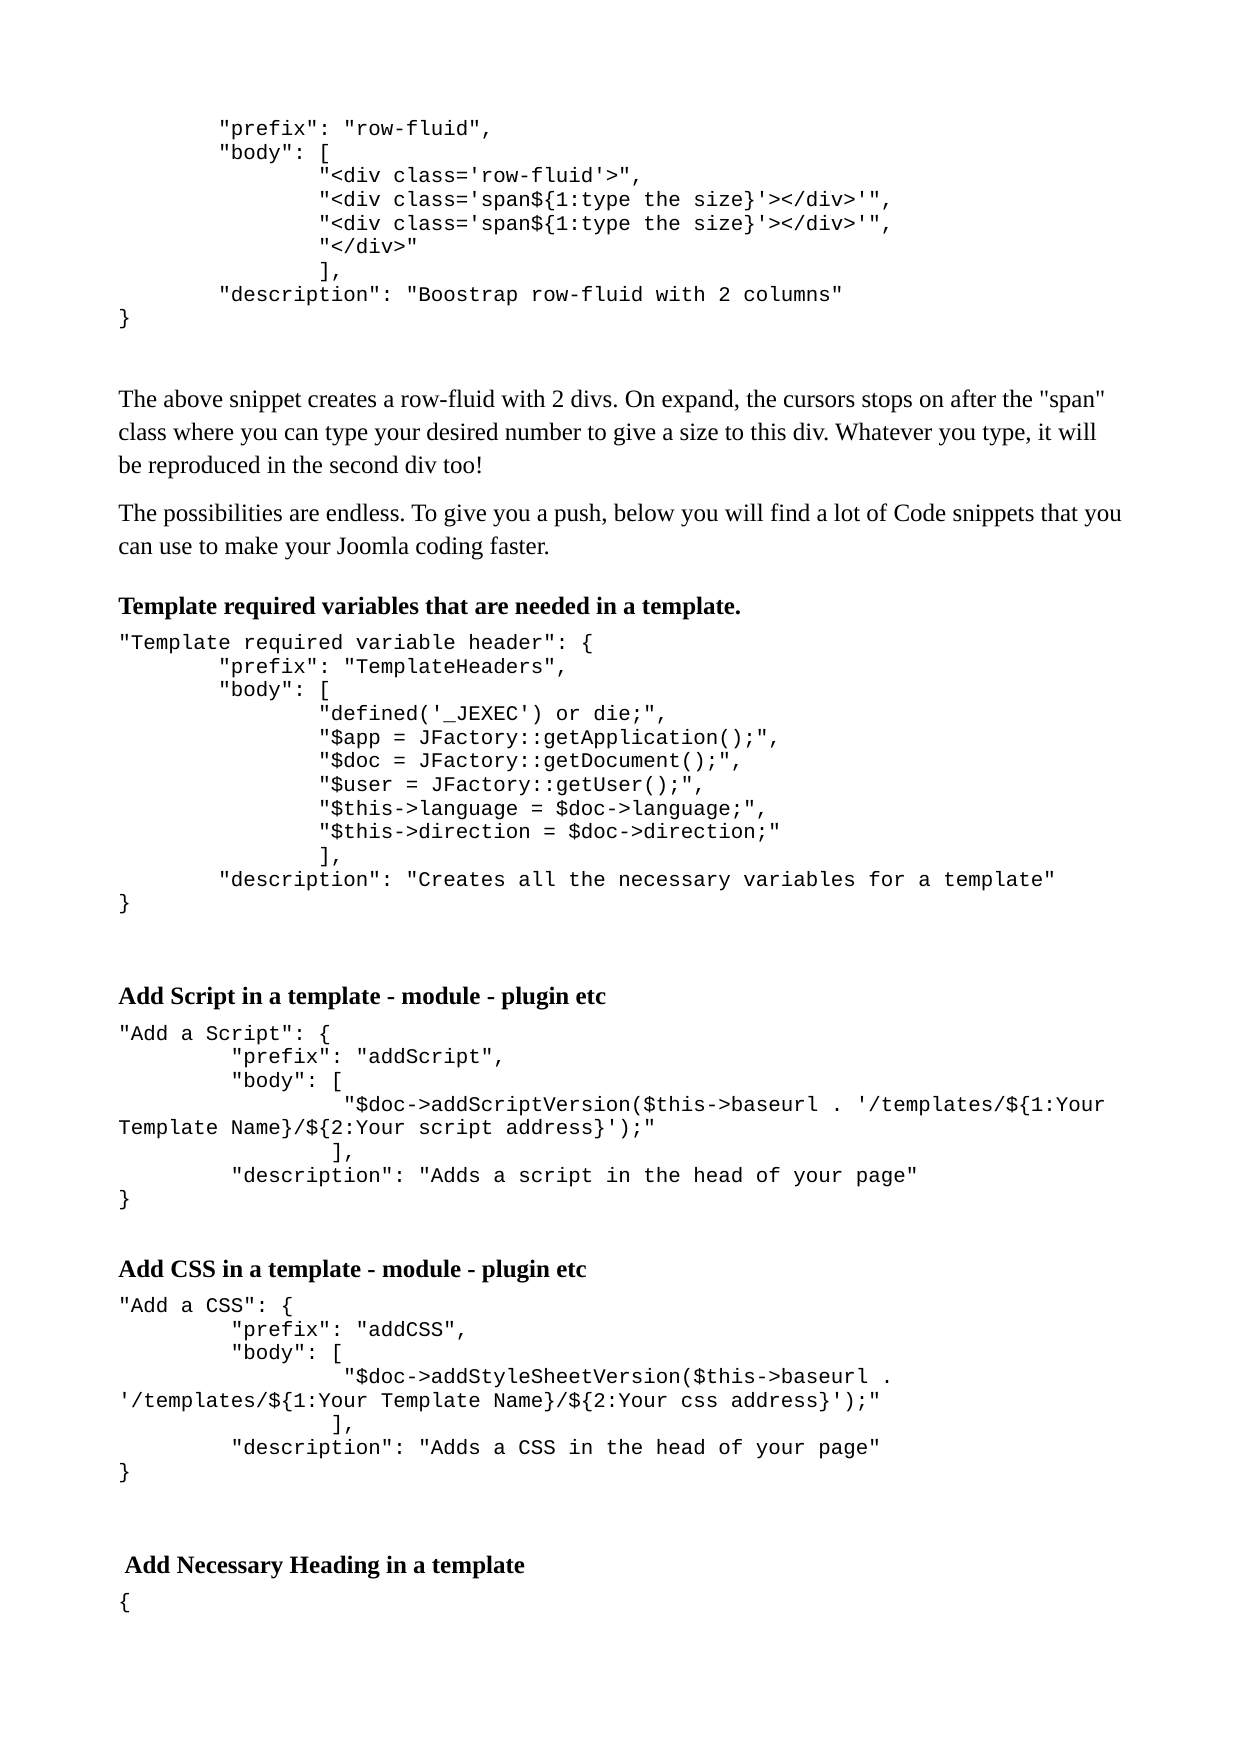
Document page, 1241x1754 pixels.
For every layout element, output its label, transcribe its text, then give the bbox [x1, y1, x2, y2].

text } [118, 1188, 1122, 1212]
text "<div class='span${1:type the size}'></div>'", [118, 213, 1122, 236]
text "body": [ [118, 142, 1122, 165]
text "description": "Creates all the necessary variables for a template" [118, 868, 1122, 892]
subtitle Add CSS in a template - module - plugin etc [118, 1254, 1122, 1283]
text ], [118, 260, 1122, 284]
subtitle Template required variables that are needed in a template. [118, 591, 1122, 619]
text "Add a CSS": { [118, 1295, 1122, 1319]
text "$this->language = $doc->language;", [118, 798, 1122, 821]
text "Add a Script": { [118, 1023, 1122, 1046]
text "$doc->addStyleSheetVersion($this->baseurl . '/templates/${1:Your Template Name}/${2:Your css address}');" [118, 1366, 1122, 1413]
subtitle Add Script in a template - module - plugin etc [118, 981, 1122, 1010]
text "body": [ [118, 1342, 1122, 1366]
text "</div>" [118, 236, 1122, 260]
text "$user = JFactory::getUser();", [118, 774, 1122, 798]
text { [118, 1591, 1122, 1615]
text "$doc = JFactory::getDocument();", [118, 750, 1122, 774]
text ], [118, 845, 1122, 868]
text } [118, 307, 1122, 331]
text "$this->direction = $doc->direction;" [118, 821, 1122, 845]
text "<div class='span${1:type the size}'></div>'", [118, 189, 1122, 213]
text ], [118, 1141, 1122, 1164]
text "body": [ [118, 679, 1122, 703]
text "$doc->addScriptVersion($this->baseurl . '/templates/${1:Your Template Name}/${2:Your script address}');" [118, 1094, 1122, 1141]
subtitle Add Necessary Heading in a template [118, 1550, 1122, 1579]
text "$app = JFactory::getApplication();", [118, 727, 1122, 750]
text ], [118, 1413, 1122, 1437]
text The possibilities are endless. To give you a push, below you will find a lot of Code snippets that you can use to make your Joomla coding faster. [118, 498, 1122, 559]
text "<div class='row-fluid'>", [118, 165, 1122, 189]
text "description": "Boostrap row-fluid with 2 columns" [118, 284, 1122, 307]
text "prefix": "row-fluid", [118, 118, 1122, 142]
text "body": [ [118, 1070, 1122, 1094]
text "Template required variable header": { [118, 632, 1122, 656]
text } [118, 892, 1122, 916]
text "prefix": "TemplateHeaders", [118, 656, 1122, 679]
text The above snippet creates a row-fluid with 2 divs. On expand, the cursors stops on after the "span" class where you can type your desired number to give a size to this div. Whatever you type, it will be reproduced in the second div too! [118, 384, 1122, 479]
text "description": "Adds a CSS in the head of your page" [118, 1437, 1122, 1461]
text "defined('_JEXEC') or die;", [118, 703, 1122, 727]
text } [118, 1461, 1122, 1484]
text "prefix": "addCSS", [118, 1319, 1122, 1342]
text "description": "Adds a script in the head of your page" [118, 1164, 1122, 1188]
text "prefix": "addScript", [118, 1046, 1122, 1070]
